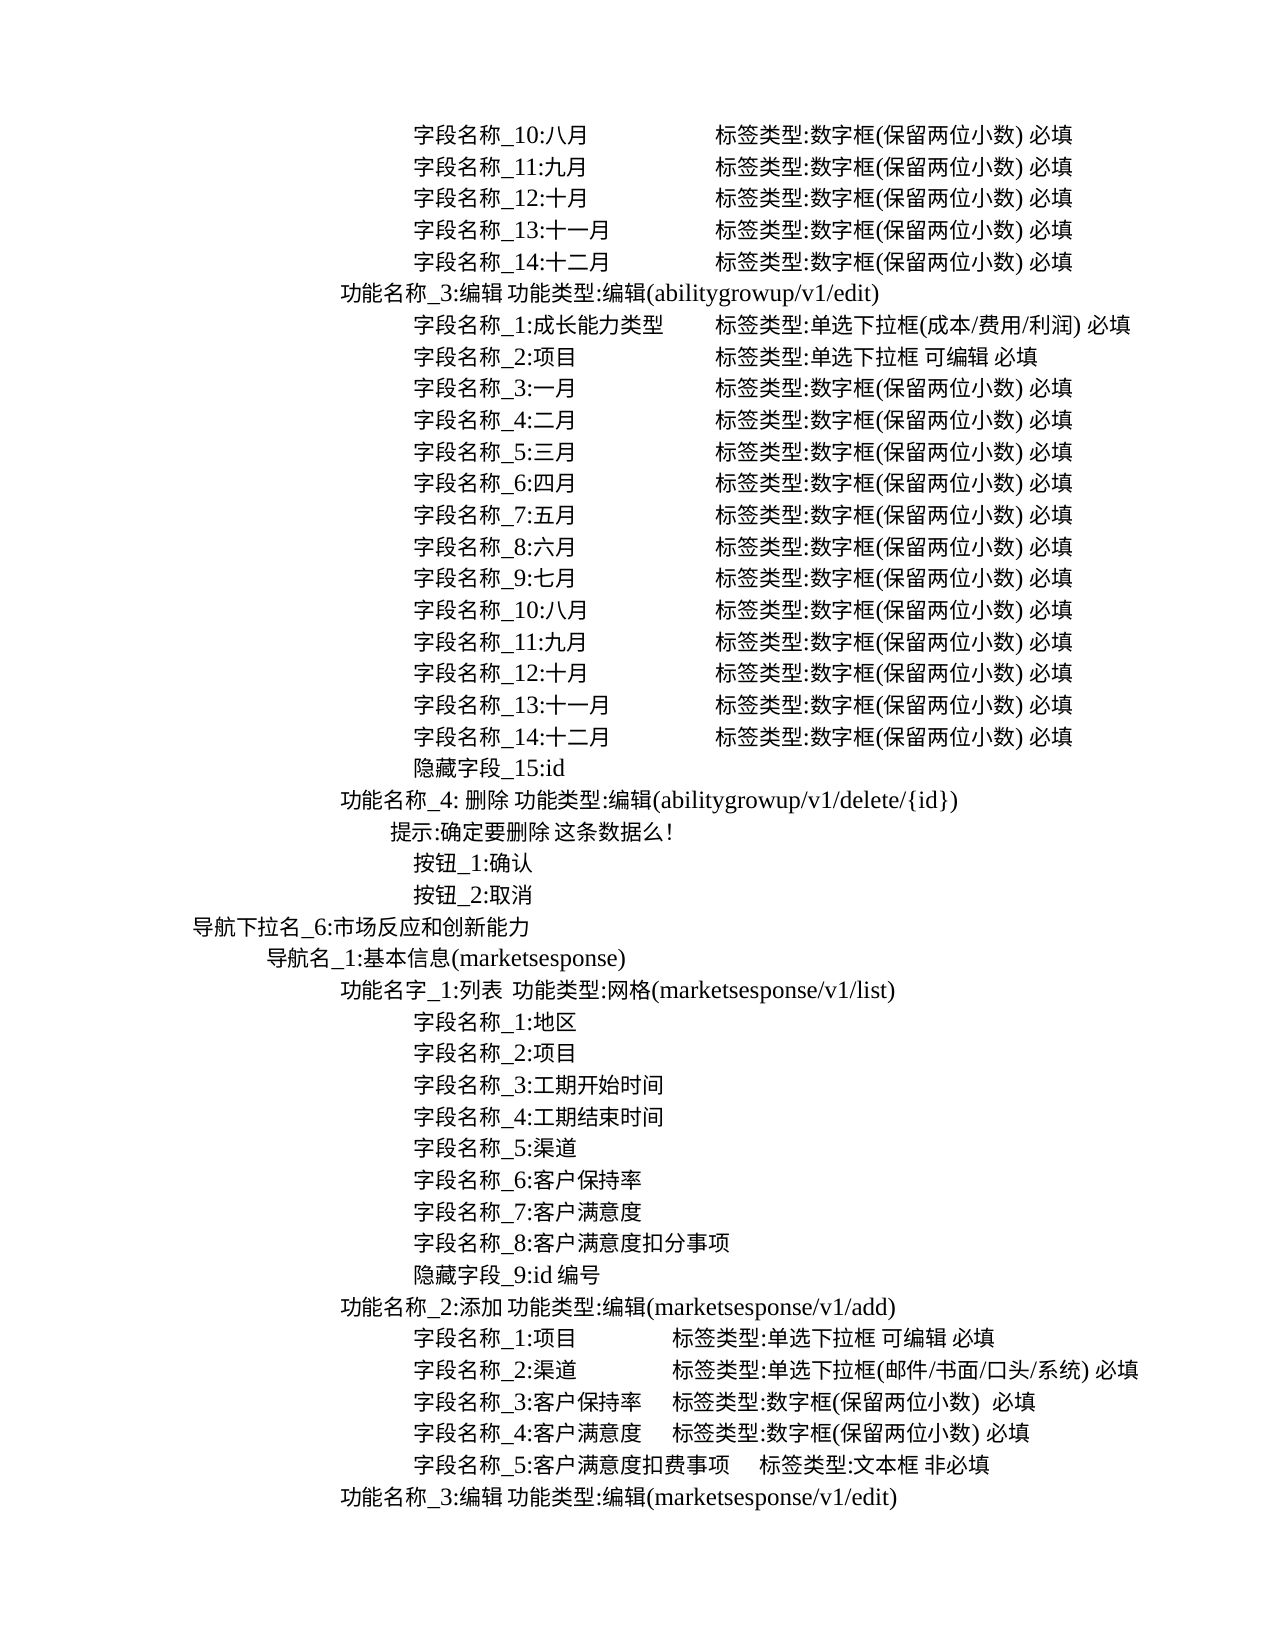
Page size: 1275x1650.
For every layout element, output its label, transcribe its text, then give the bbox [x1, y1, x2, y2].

text 字段名称_14:十二月 标签类型:数字框(保留两位小数) 必填 [118, 245, 1157, 276]
text 字段名称_11:九月 标签类型:数字框(保留两位小数) 必填 [118, 150, 1157, 181]
text 字段名称_11:九月 标签类型:数字框(保留两位小数) 必填 [118, 625, 1157, 656]
text 字段名称_12:十月 标签类型:数字框(保留两位小数) 必填 [118, 656, 1157, 688]
text 隐藏字段_15:id [118, 751, 1157, 783]
text 字段名称_5:客户满意度扣费事项 标签类型:文本框 非必填 [118, 1448, 1157, 1480]
text 字段名称_3:工期开始时间 [118, 1068, 1157, 1100]
text 字段名称_3:一月 标签类型:数字框(保留两位小数) 必填 [118, 371, 1157, 403]
text 功能名字_1:列表 功能类型:网格(marketsesponse/v1/list) [118, 973, 1157, 1005]
text 字段名称_1:成长能力类型 标签类型:单选下拉框(成本/费用/利润) 必填 [118, 308, 1157, 340]
text 字段名称_13:十一月 标签类型:数字框(保留两位小数) 必填 [118, 688, 1157, 720]
text 字段名称_4:工期结束时间 [118, 1100, 1157, 1131]
text 导航下拉名_6:市场反应和创新能力 [118, 910, 1157, 941]
text 字段名称_2:项目 [118, 1036, 1157, 1068]
text 字段名称_6:四月 标签类型:数字框(保留两位小数) 必填 [118, 466, 1157, 498]
text 字段名称_5:渠道 [118, 1131, 1157, 1163]
text 字段名称_7:客户满意度 [118, 1195, 1157, 1226]
text 字段名称_4:二月 标签类型:数字框(保留两位小数) 必填 [118, 403, 1157, 435]
text 字段名称_14:十二月 标签类型:数字框(保留两位小数) 必填 [118, 720, 1157, 751]
text 字段名称_7:五月 标签类型:数字框(保留两位小数) 必填 [118, 498, 1157, 530]
text 字段名称_8:六月 标签类型:数字框(保留两位小数) 必填 [118, 530, 1157, 561]
text 功能名称_3:编辑 功能类型:编辑(abilitygrowup/v1/edit) [118, 276, 1157, 308]
text 按钮_1:确认 [118, 846, 1157, 878]
text 字段名称_1:项目 标签类型:单选下拉框 可编辑 必填 [118, 1321, 1157, 1353]
text 功能名称_3:编辑 功能类型:编辑(marketsesponse/v1/edit) [118, 1480, 1157, 1511]
text 字段名称_1:地区 [118, 1005, 1157, 1036]
text 功能名称_2:添加 功能类型:编辑(marketsesponse/v1/add) [118, 1290, 1157, 1321]
text 字段名称_12:十月 标签类型:数字框(保留两位小数) 必填 [118, 181, 1157, 213]
text 字段名称_8:客户满意度扣分事项 [118, 1226, 1157, 1258]
text 隐藏字段_9:id编号 [118, 1258, 1157, 1290]
text 字段名称_9:七月 标签类型:数字框(保留两位小数) 必填 [118, 561, 1157, 593]
text 按钮_2:取消 [118, 878, 1157, 910]
text 字段名称_4:客户满意度 标签类型:数字框(保留两位小数) 必填 [118, 1416, 1157, 1448]
text 字段名称_10:八月 标签类型:数字框(保留两位小数) 必填 [118, 118, 1157, 150]
text 字段名称_10:八月 标签类型:数字框(保留两位小数) 必填 [118, 593, 1157, 625]
text 字段名称_6:客户保持率 [118, 1163, 1157, 1195]
text 功能名称_4: 删除 功能类型:编辑(abilitygrowup/v1/delete/{id}) [118, 783, 1157, 815]
text 字段名称_2:项目 标签类型:单选下拉框 可编辑 必填 [118, 340, 1157, 371]
text 导航名_1:基本信息(marketsesponse) [118, 941, 1157, 973]
text 字段名称_3:客户保持率 标签类型:数字框(保留两位小数) 必填 [118, 1385, 1157, 1416]
text 字段名称_2:渠道 标签类型:单选下拉框(邮件/书面/口头/系统) 必填 [118, 1353, 1157, 1385]
text 字段名称_5:三月 标签类型:数字框(保留两位小数) 必填 [118, 435, 1157, 466]
text 字段名称_13:十一月 标签类型:数字框(保留两位小数) 必填 [118, 213, 1157, 245]
text 提示:确定要删除 这条数据么！ [118, 815, 1157, 846]
